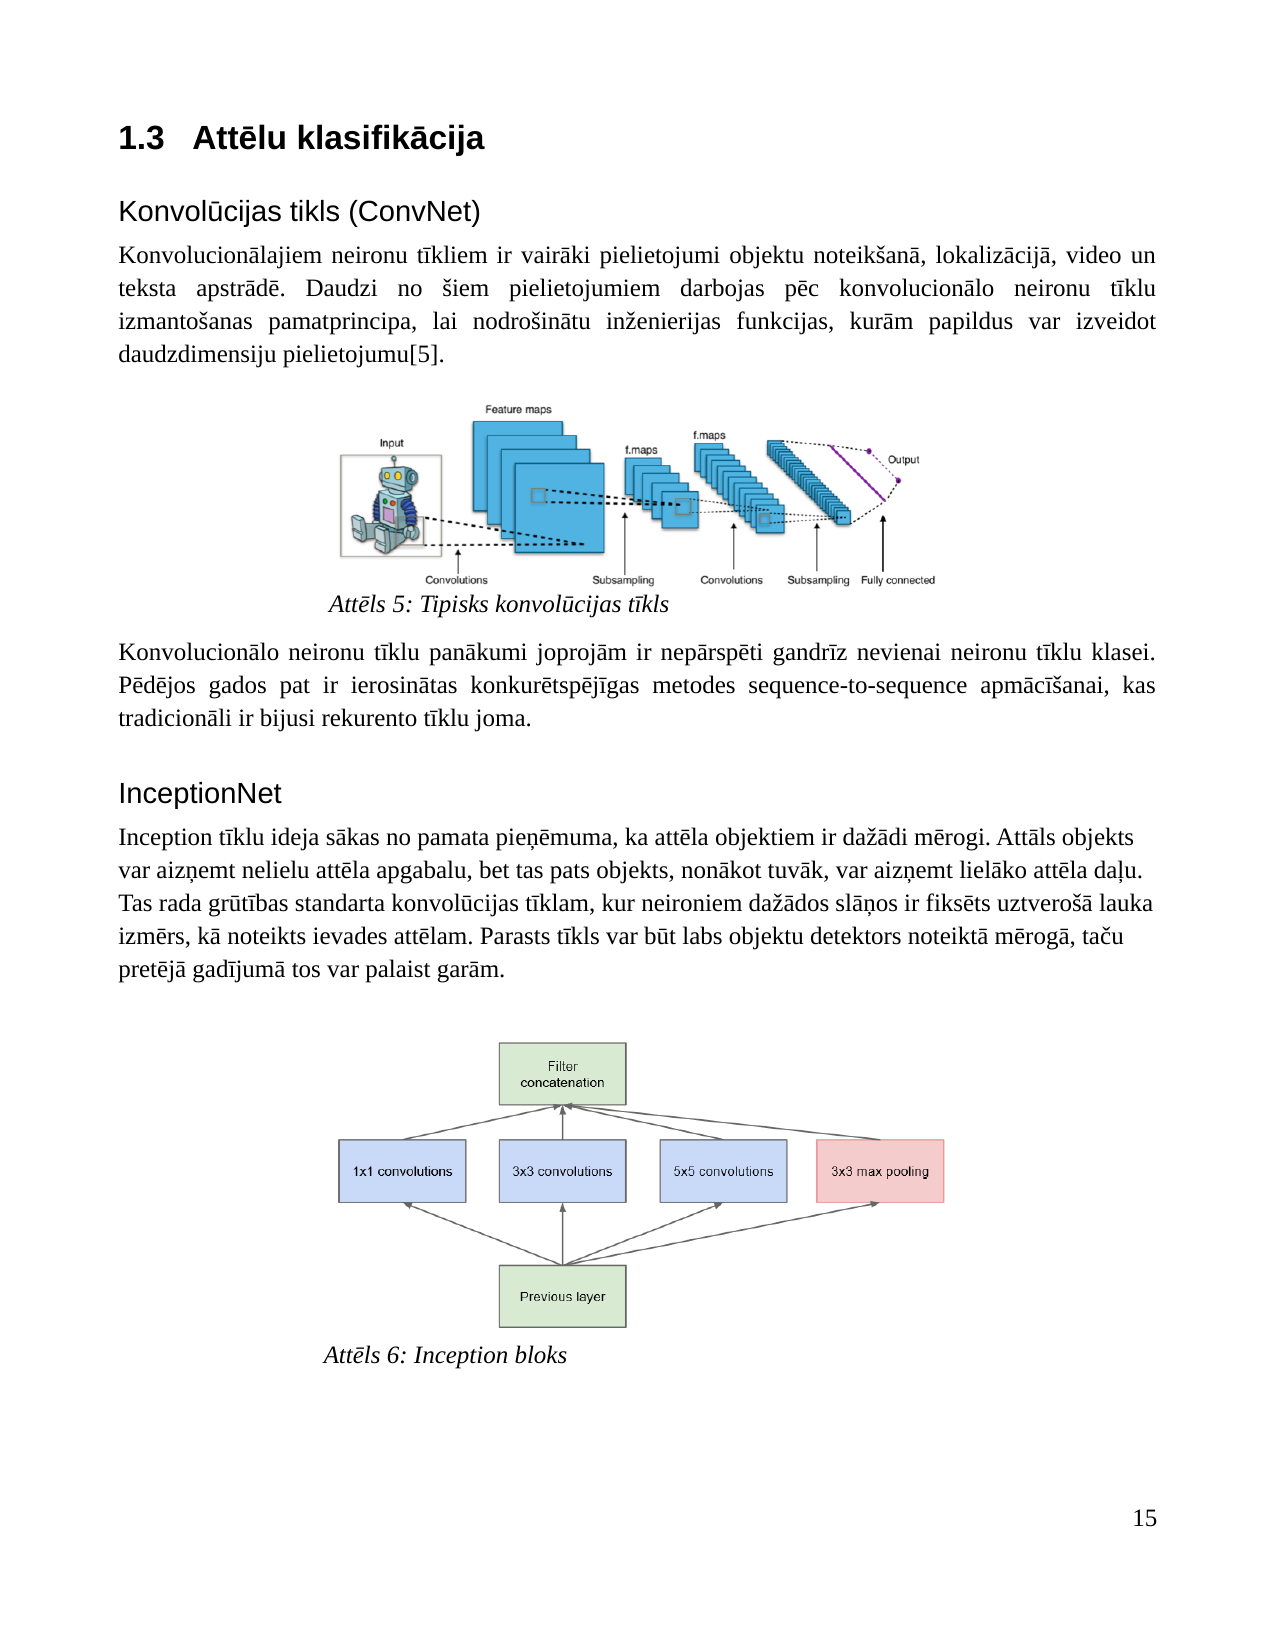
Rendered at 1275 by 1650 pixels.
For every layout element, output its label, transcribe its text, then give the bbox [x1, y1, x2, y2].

text Attēls 5: Tipisks konvolūcijas tīkls [329, 590, 946, 618]
text Konvolucionālo neironu tīklu panākumi joprojām ir nepārspēti gandrīz nevienai neironu tīklu klasei. Pēdējos gados pat ir ierosinātas konkurētspējīgas metodes sequence-to-sequence apmācīšanai, kas tradicionāli ir bijusi rekurento tīklu joma. [118, 637, 1157, 732]
picture [323, 1013, 952, 1341]
subtitle Attēlu klasifikācija [118, 118, 1157, 157]
subtitle InceptionNet [118, 776, 1157, 809]
text Konvolucionālajiem neironu tīkliem ir vairāki pielietojumi objektu noteikšanā, lokalizācijā, video un teksta apstrādē. Daudzi no šiem pielietojumiem darbojas pēc konvolucionālo neironu tīklu izmantošanas pamatprincipa, lai nodrošinātu inženierijas funkcijas, kurām papildus var izveidot daudzdimensiju pielietojumu[5]. [118, 240, 1157, 368]
text Attēls 6: Inception bloks [323, 1341, 952, 1369]
text Inception tīklu ideja sākas no pamata pieņēmuma, ka attēla objektiem ir dažādi mērogi. Attāls objekts var aizņemt nelielu attēla apgabalu, bet tas pats objekts, nonākot tuvāk, var aizņemt lielāko attēla daļu. Tas rada grūtības standarta konvolūcijas tīklam, kur neironiem dažādos slāņos ir fiksēts uztverošā lauka izmērs, kā noteikts ievades attēlam. Parasts tīkls var būt labs objektu detektors noteiktā mērogā, taču pretējā gadījumā tos var palaist garām. [118, 822, 1157, 982]
subtitle Konvolūcijas tikls (ConvNet) [118, 194, 1157, 228]
picture [328, 399, 947, 590]
